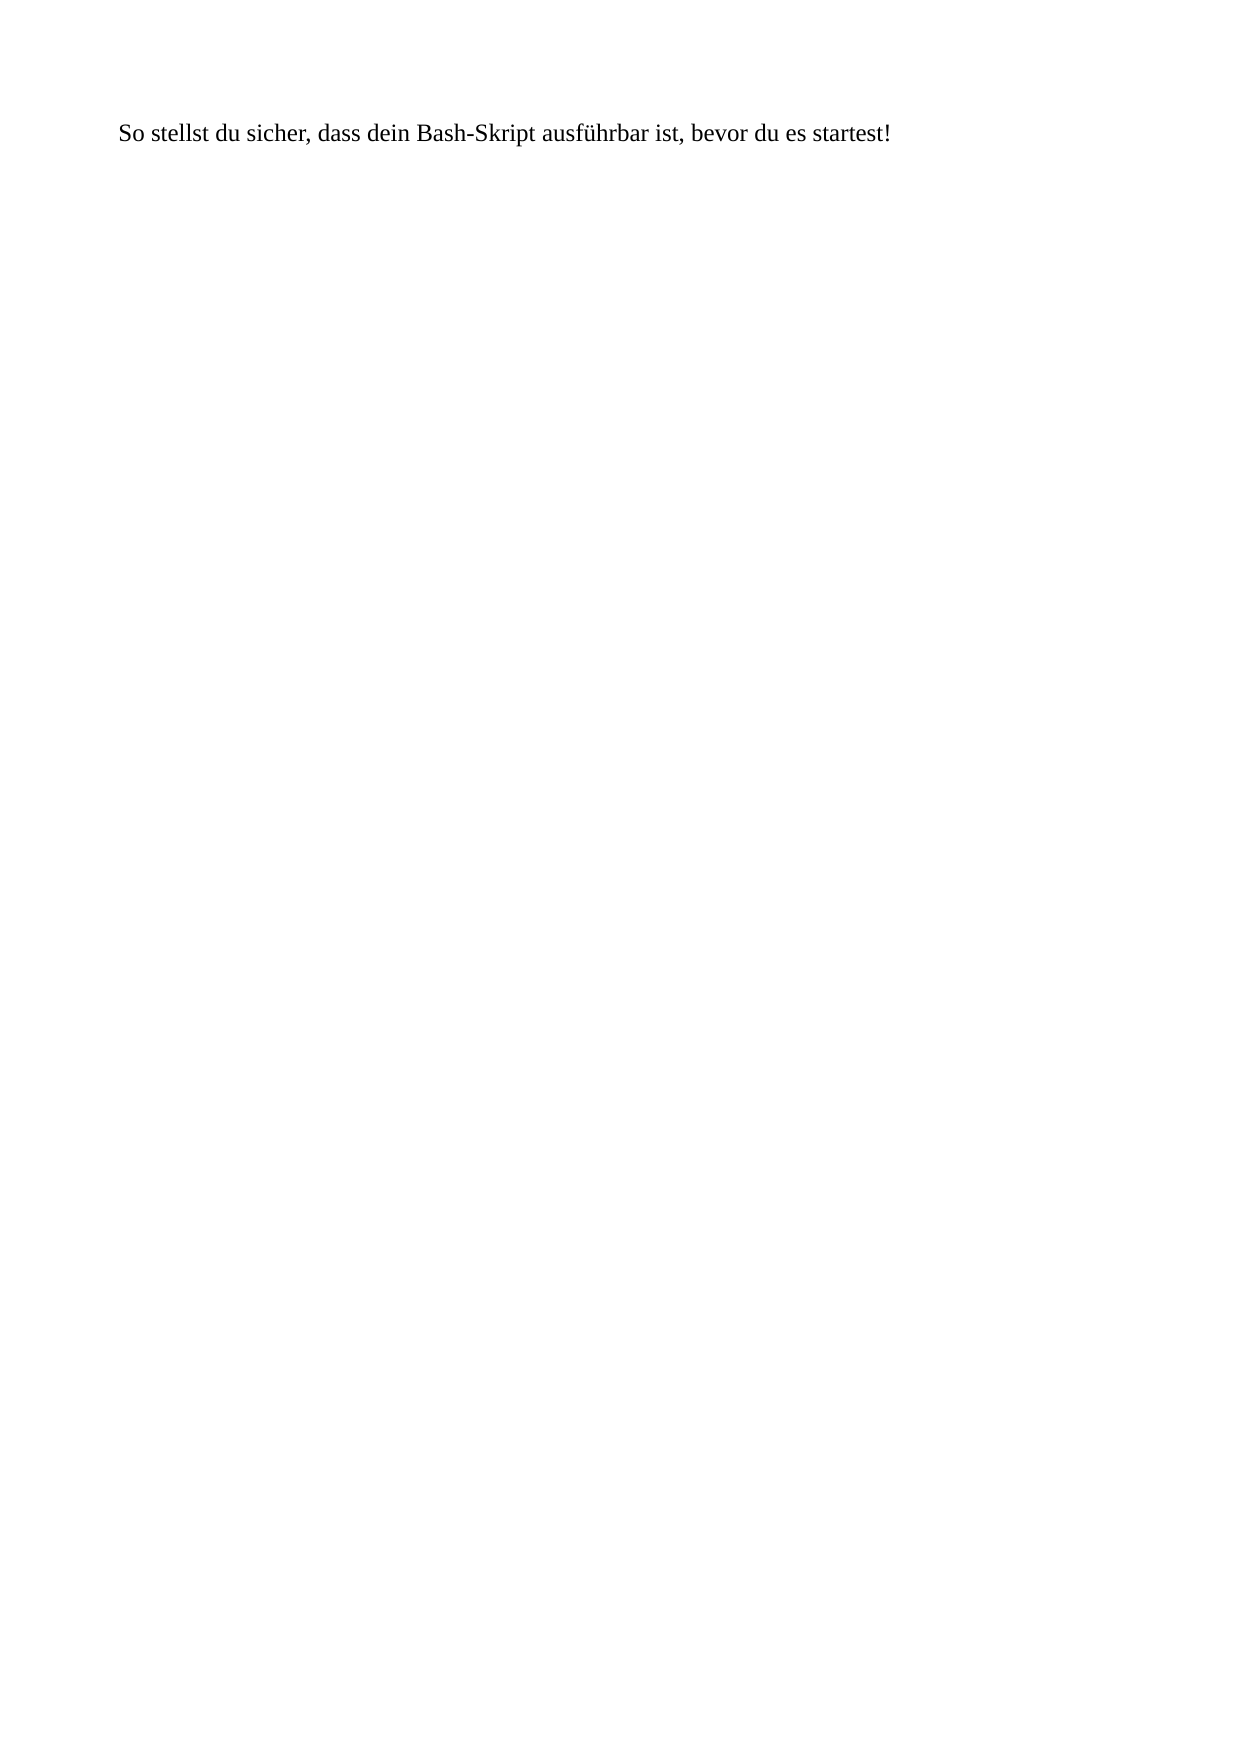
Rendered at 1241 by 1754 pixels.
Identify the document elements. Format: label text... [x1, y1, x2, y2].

text So stellst du sicher, dass dein Bash-Skript ausführbar ist, bevor du es startest! [118, 118, 1122, 147]
